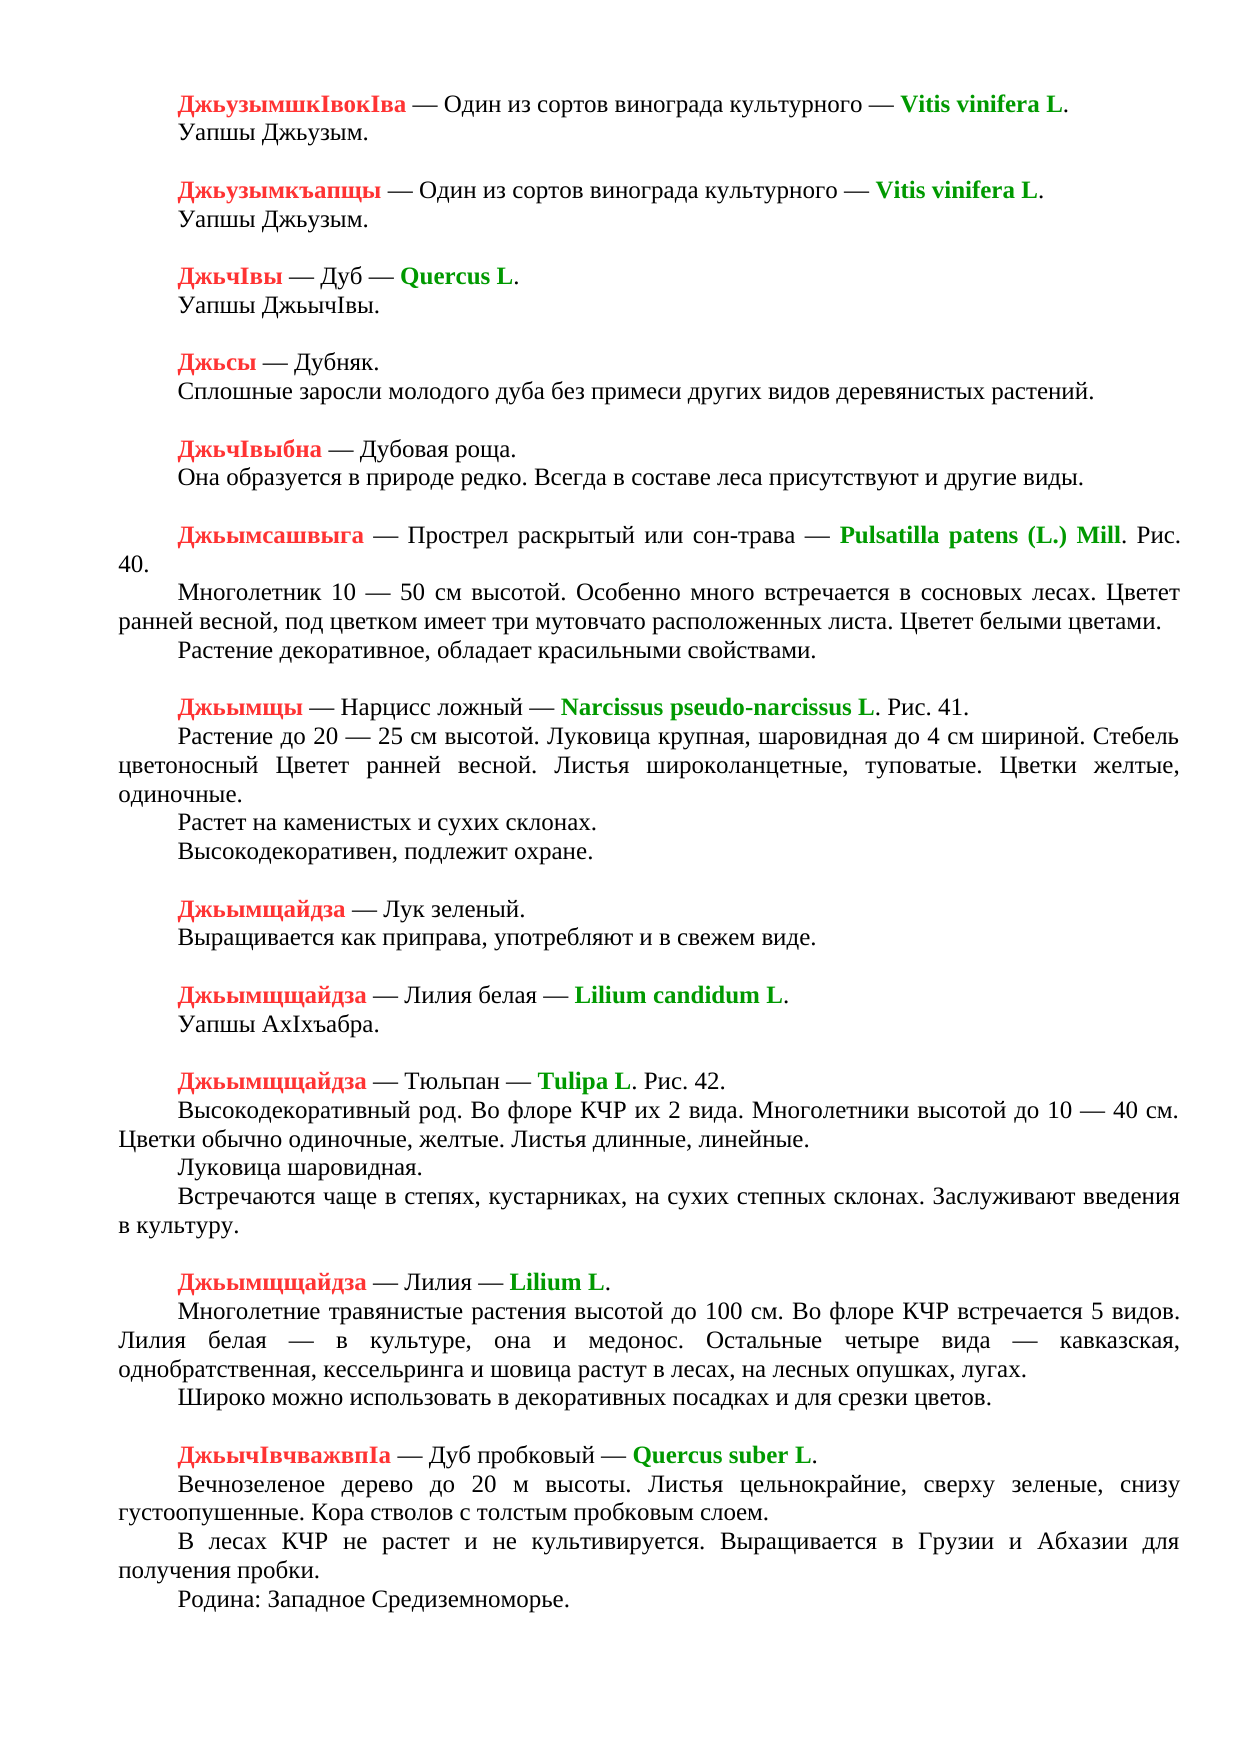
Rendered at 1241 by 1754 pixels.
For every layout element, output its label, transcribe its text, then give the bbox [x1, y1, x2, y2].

text Многолетние травянистые растения высотой до 100 см. Во флоре КЧР встречается 5 видов. Лилия белая — в культуре, она и медонос. Остальные четыре вида — кавказская, однобратственная, кессельринга и шовица растут в лесах, на лесных опушках, лугах. [118, 1296, 1181, 1382]
text Уапшы Джьузым. [118, 117, 1181, 146]
text В лесах КЧР не растет и не культивируется. Выращивается в Грузии и Абхазии для получения пробки. [118, 1526, 1181, 1584]
text ДжьчIвыбна — Дубовая роща. [118, 434, 1181, 462]
text Растение декоративное, обладает красильными свойствами. [118, 635, 1181, 664]
text Уапшы АхIхъабра. [118, 1009, 1181, 1037]
text ДжьычIвчважвпIа — Дуб пробковый — Quercus suber L. [118, 1440, 1181, 1469]
text Вечнозеленое дерево до 20 м высоты. Листья цельнокрайние, сверху зеленые, снизу густоопушенные. Кора стволов с толстым пробковым слоем. [118, 1469, 1181, 1526]
text Уапшы ДжьычIвы. [118, 290, 1181, 319]
text Растение до 20 — 25 см высотой. Луковица крупная, шаровидная до 4 см шириной. Стебель цветоносный Цветет ранней весной. Листья широколанцетные, туповатые. Цветки желтые, одиночные. [118, 721, 1181, 807]
text Растет на каменистых и сухих склонах. [118, 807, 1181, 836]
text Высокодекоративный род. Во флоре КЧР их 2 вида. Многолетники высотой до 10 — 40 см. Цветки обычно одиночные, желтые. Листья длинные, линейные. [118, 1095, 1181, 1152]
text Встречаются чаще в степях, кустарниках, на сухих степных склонах. Заслуживают введения в культуру. [118, 1181, 1181, 1239]
text Она образуется в природе редко. Всегда в составе леса присутствуют и другие виды. [118, 462, 1181, 491]
text Широко можно использовать в декоративных посадках и для срезки цветов. [118, 1382, 1181, 1411]
text Джьсы — Дубняк. [118, 347, 1181, 376]
text Джьымщы — Нарцисс ложный — Narcissus pseudo-narcissus L. Рис. 41. [118, 692, 1181, 721]
text Джьымщщайдза — Лилия — Lilium L. [118, 1267, 1181, 1296]
text Джьымщщайдза — Лилия белая — Lilium candidum L. [118, 980, 1181, 1009]
text Сплошные заросли молодого дуба без примеси других видов деревянистых растений. [118, 376, 1181, 405]
text Родина: Западное Средиземноморье. [118, 1584, 1181, 1612]
text Уапшы Джьузым. [118, 204, 1181, 232]
text Луковица шаровидная. [118, 1152, 1181, 1181]
text ДжьчIвы — Дуб — Quercus L. [118, 261, 1181, 290]
text Джьузымкъапщы — Один из сортов винограда культурного — Vitis vinifera L. [118, 175, 1181, 204]
text Выращивается как приправа, употребляют и в свежем виде. [118, 922, 1181, 951]
text Высокодекоративен, подлежит охране. [118, 836, 1181, 865]
text Джьымщайдза — Лук зеленый. [118, 894, 1181, 922]
text ДжьузымшкIвокIва — Один из сортов винограда культурного — Vitis vinifera L. [118, 89, 1181, 117]
text Джьымсашвыга — Прострел раскрытый или сон-трава — Pulsatilla patens (L.) Mill. Рис. 40. [118, 520, 1181, 577]
text Многолетник 10 — 50 см высотой. Особенно много встречается в сосновых лесах. Цветет ранней весной, под цветком имеет три мутовчато расположенных листа. Цветет белыми цветами. [118, 577, 1181, 635]
text Джьымщщайдза — Тюльпан — Tulipa L. Рис. 42. [118, 1066, 1181, 1095]
